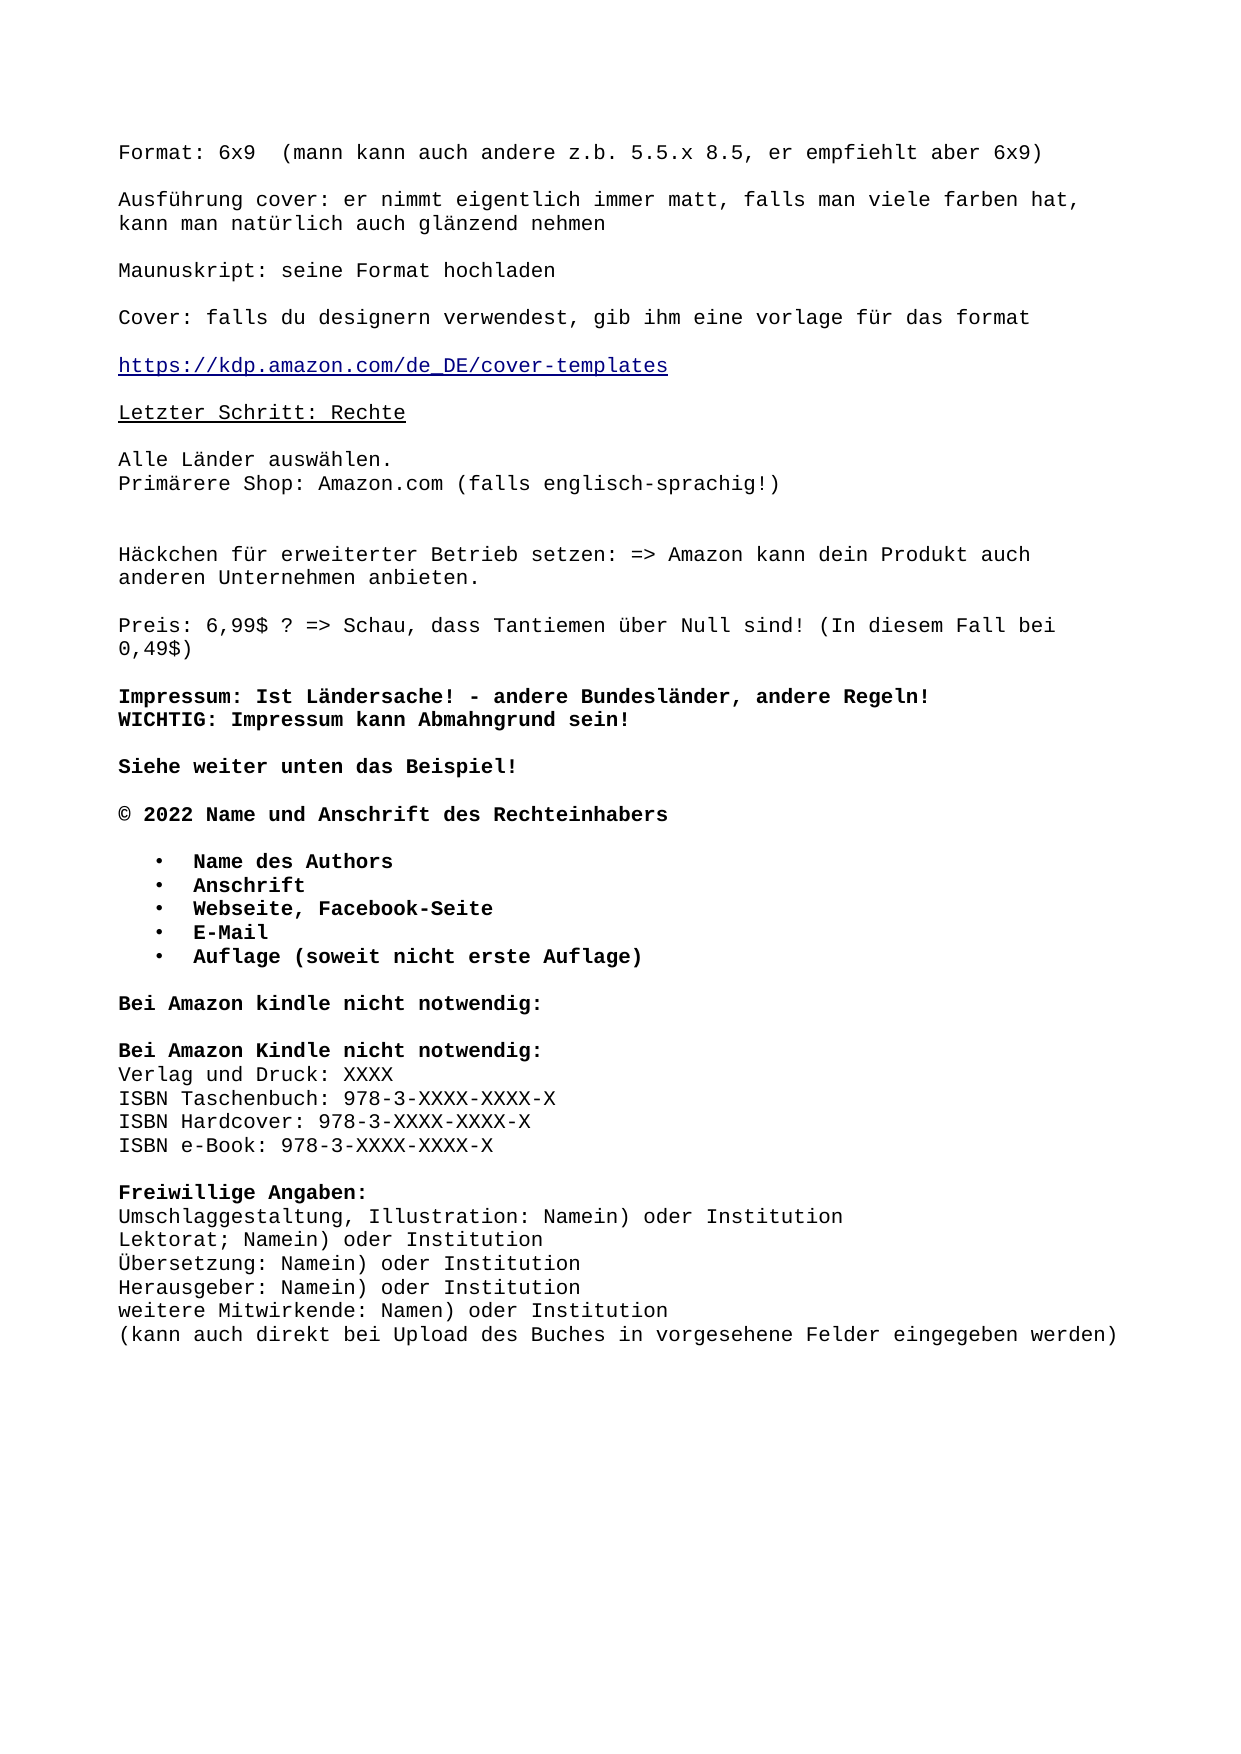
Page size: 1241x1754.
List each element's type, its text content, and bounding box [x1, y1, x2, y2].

list Webseite, Facebook-Seite [156, 898, 1122, 922]
text (kann auch direkt bei Upload des Buches in vorgesehene Felder eingegeben werden) [118, 1324, 1122, 1348]
text Primärere Shop: Amazon.com (falls englisch-sprachig!) [118, 473, 1122, 496]
text ISBN e-Book: 978-3-XXXX-XXXX-X [118, 1135, 1122, 1158]
text WICHTIG: Impressum kann Abmahngrund sein! [118, 709, 1122, 733]
list Auflage (soweit nicht erste Auflage) [156, 946, 1122, 969]
text Format: 6x9 (mann kann auch andere z.b. 5.5.x 8.5, er empfiehlt aber 6x9) [118, 142, 1122, 165]
text Ausführung cover: er nimmt eigentlich immer matt, falls man viele farben hat, kann man natürlich auch glänzend nehmen [118, 189, 1122, 236]
text weitere Mitwirkende: Namen) oder Institution [118, 1300, 1122, 1324]
text Lektorat; Namein) oder Institution [118, 1229, 1122, 1253]
text Verlag und Druck: XXXX [118, 1064, 1122, 1088]
text Bei Amazon kindle nicht notwendig: [118, 993, 1122, 1040]
text Preis: 6,99$ ? => Schau, dass Tantiemen über Null sind! (In diesem Fall bei 0,49$) [118, 615, 1122, 662]
text ISBN Hardcover: 978-3-XXXX-XXXX-X [118, 1111, 1122, 1135]
text Bei Amazon Kindle nicht notwendig: [118, 1040, 1122, 1064]
text Maunuskript: seine Format hochladen [118, 260, 1122, 284]
text Häckchen für erweiterter Betrieb setzen: => Amazon kann dein Produkt auch anderen Unternehmen anbieten. [118, 520, 1122, 591]
text Umschlaggestaltung, Illustration: Namein) oder Institution [118, 1206, 1122, 1229]
text Freiwillige Angaben: [118, 1182, 1122, 1206]
text Alle Länder auswählen. [118, 449, 1122, 473]
text © 2022 Name und Anschrift des Rechteinhabers [118, 804, 1122, 827]
text Impressum: Ist Ländersache! - andere Bundesländer, andere Regeln! [118, 686, 1122, 709]
text Übersetzung: Namein) oder Institution [118, 1253, 1122, 1277]
list E-Mail [156, 922, 1122, 946]
text Herausgeber: Namein) oder Institution [118, 1277, 1122, 1300]
list Name des Authors [156, 851, 1122, 875]
text Letzter Schritt: Rechte [118, 402, 1122, 426]
text Siehe weiter unten das Beispiel! [118, 757, 1122, 780]
text https://kdp.amazon.com/de_DE/cover-templates [118, 354, 1122, 378]
text Cover: falls du designern verwendest, gib ihm eine vorlage für das format [118, 307, 1122, 354]
list Anschrift [156, 875, 1122, 898]
text ISBN Taschenbuch: 978-3-XXXX-XXXX-X [118, 1088, 1122, 1111]
